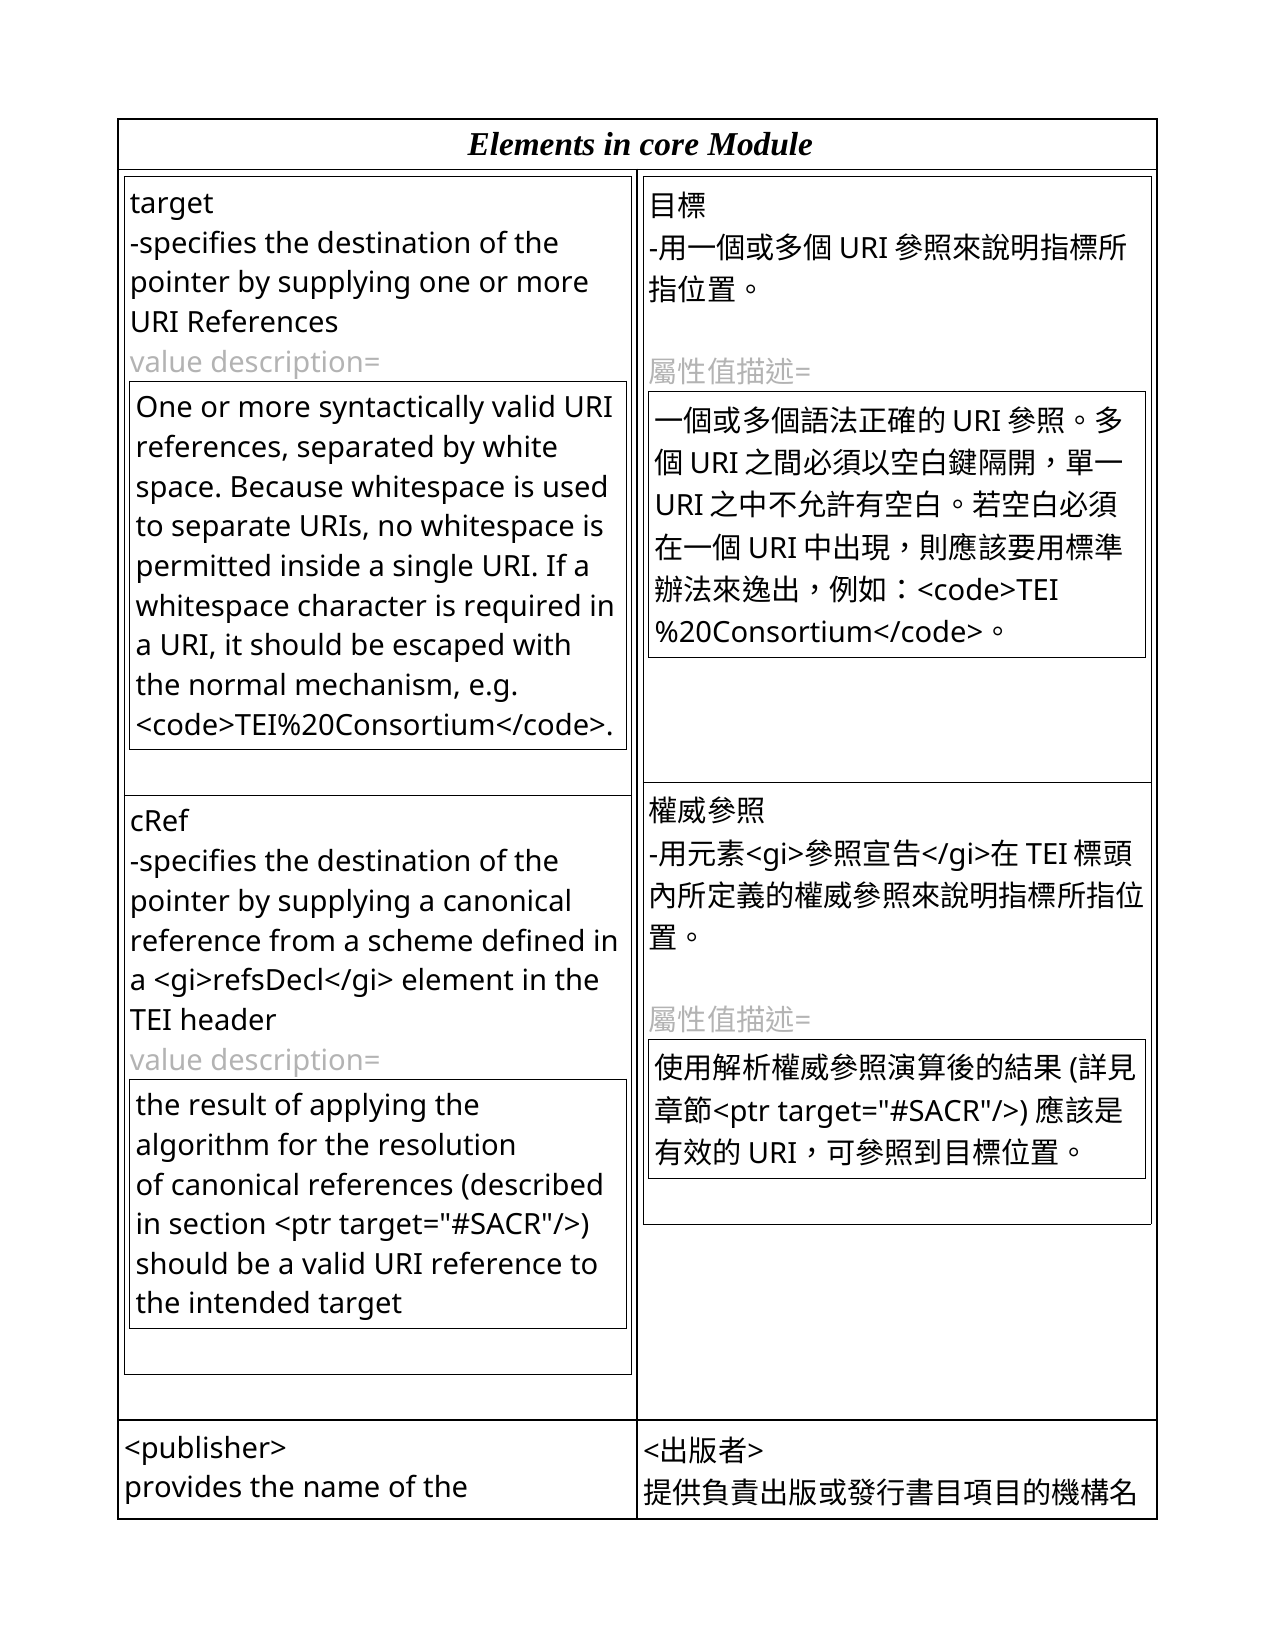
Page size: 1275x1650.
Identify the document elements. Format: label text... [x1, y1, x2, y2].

table_header 一個或多個語法正確的URI參照。多個URI之間必須以空白鍵隔開，單一URI之中不允許有空白。若空白必須在一個URI中出現，則應該要用標準辦法來逸出，例如：<code>TEI%20Consortium</code>。 [649, 392, 1145, 657]
table_cell 權威參照 -用元素<gi>參照宣告</gi>在TEI標頭內所定義的權威參照來說明指標所指位置。 屬性值描述= [644, 783, 1151, 1223]
table_header target -specifies the destination of the pointer by supplying one or more URI References value description= [125, 177, 631, 795]
table_header 使用解析權威參照演算後的結果 (詳見章節<ptr target="#SACR"/>) 應該是有效的URI，可參照到目標位置。 [649, 1040, 1145, 1178]
table_cell [119, 170, 636, 1419]
table_header One or more syntactically valid URI references, separated by white space. Because whitespace is used to separate URIs, no whitespace is permitted inside a single URI. If a whitespace character is required in a URI, it should be escaped with the normal mechanism, e.g. <code>TEI%20Consortium</code>. [130, 382, 626, 749]
table_header the result of applying the algorithm for the resolution of canonical references (described in section <ptr target="#SACR"/>) should be a valid URI reference to the intended target [130, 1080, 626, 1328]
table_header Elements in core Module [119, 120, 1156, 168]
table_cell [638, 170, 1156, 1419]
table_header 目標 -用一個或多個URI參照來說明指標所指位置。 屬性值描述= [644, 177, 1151, 782]
table_cell <出版者> 提供負責出版或發行書目項目的機構名 [638, 1421, 1156, 1517]
table_cell cRef -specifies the destination of the pointer by supplying a canonical reference from a scheme defined in a <gi>refsDecl</gi> element in the TEI header value description= [125, 796, 631, 1374]
table_cell <publisher> provides the name of the [119, 1421, 636, 1517]
